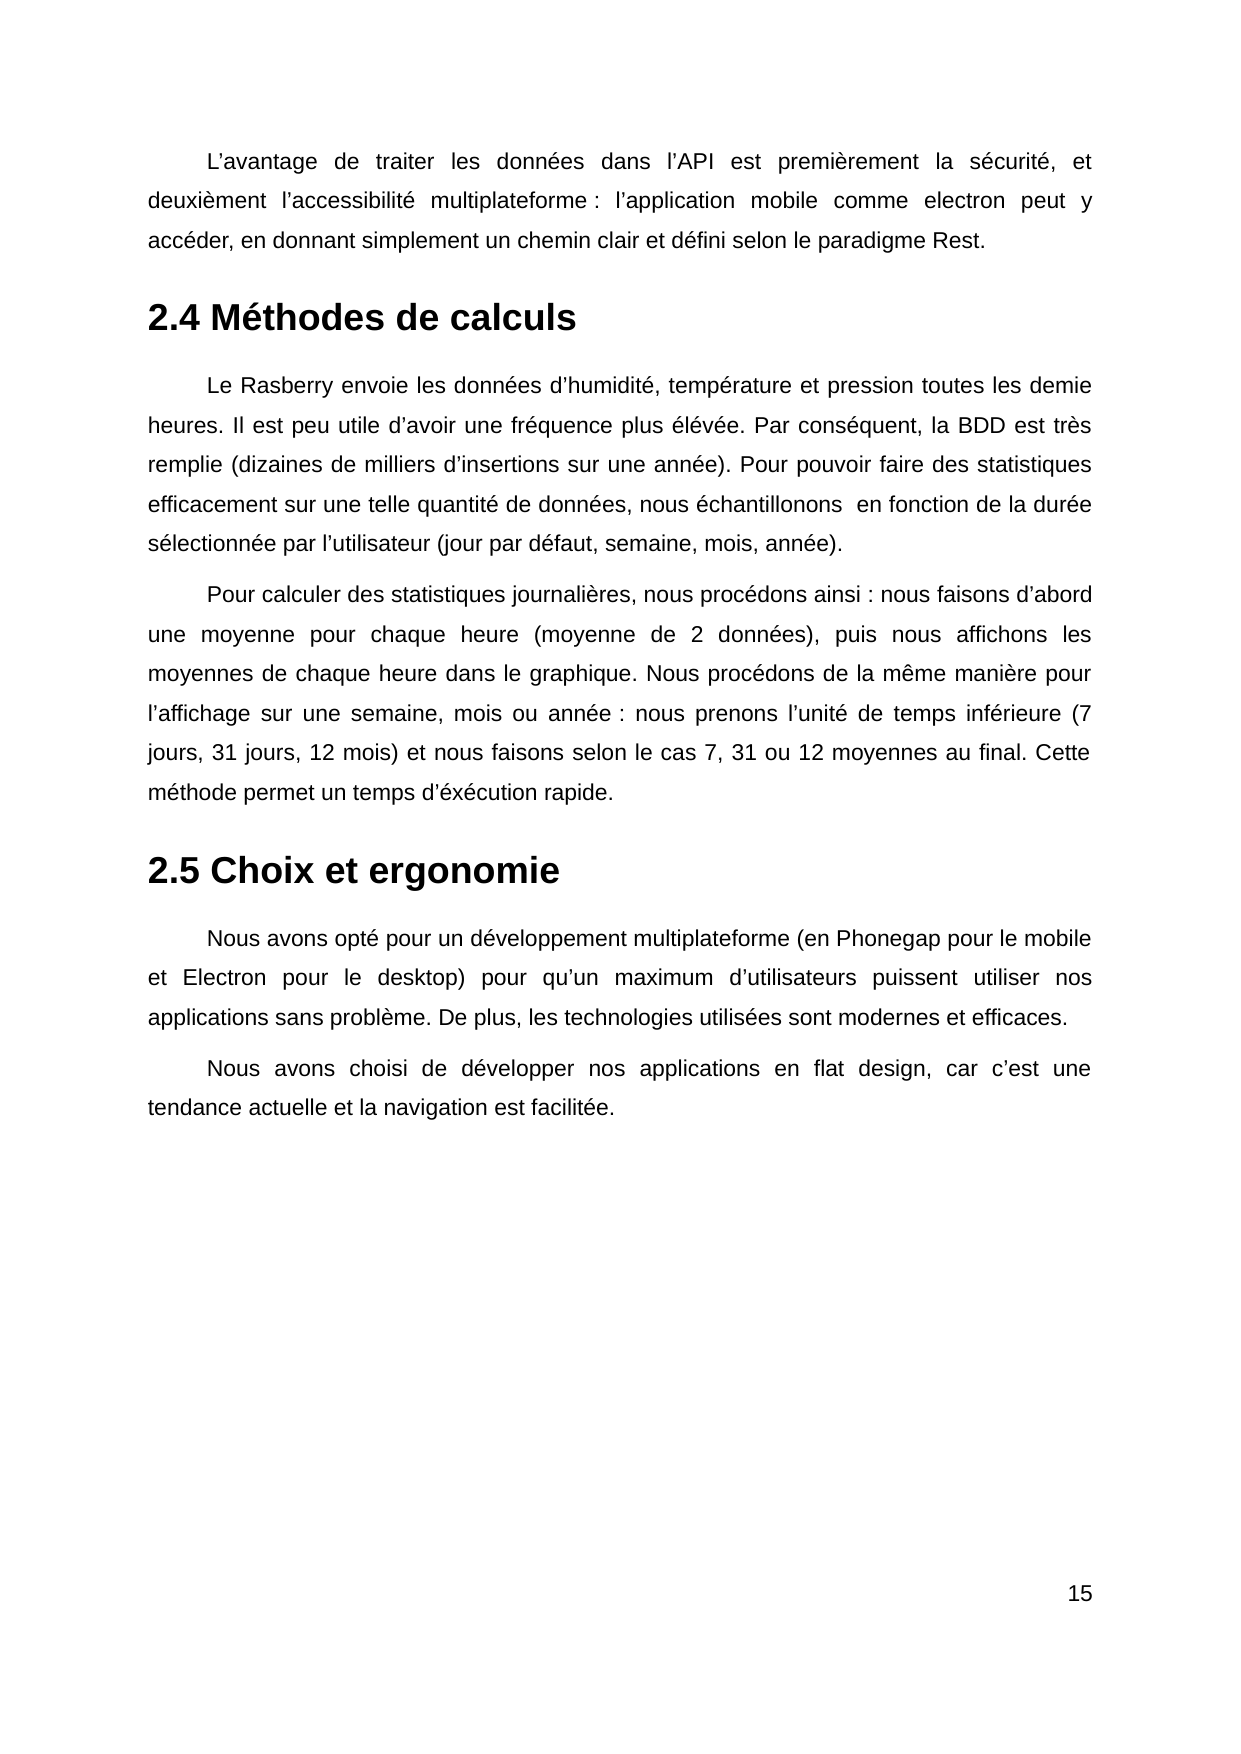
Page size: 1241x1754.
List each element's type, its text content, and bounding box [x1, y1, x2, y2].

text Le Rasberry envoie les données d’humidité, température et pression toutes les demie heures. Il est peu utile d’avoir une fréquence plus élévée. Par conséquent, la BDD est très remplie (dizaines de milliers d’insertions sur une année). Pour pouvoir faire des statistiques efficacement sur une telle quantité de données, nous échantillonons en fonction de la durée sélectionnée par l’utilisateur (jour par défaut, semaine, mois, année). [148, 372, 1093, 556]
text Nous avons choisi de développer nos applications en flat design, car c’est une tendance actuelle et la navigation est facilitée. [148, 1055, 1093, 1121]
subtitle Choix et ergonomie [148, 848, 1093, 891]
text Pour calculer des statistiques journalières, nous procédons ainsi : nous faisons d’abord une moyenne pour chaque heure (moyenne de 2 données), puis nous affichons les moyennes de chaque heure dans le graphique. Nous procédons de la même manière pour l’affichage sur une semaine, mois ou année : nous prenons l’unité de temps inférieure (7 jours, 31 jours, 12 mois) et nous faisons selon le cas 7, 31 ou 12 moyennes au final. Cette méthode permet un temps d’éxécution rapide. [148, 581, 1093, 805]
text Nous avons opté pour un développement multiplateforme (en Phonegap pour le mobile et Electron pour le desktop) pour qu’un maximum d’utilisateurs puissent utiliser nos applications sans problème. De plus, les technologies utilisées sont modernes et efficaces. [148, 924, 1093, 1030]
text L’avantage de traiter les données dans l’API est premièrement la sécurité, et deuxièment l’accessibilité multiplateforme : l’application mobile comme electron peut y accéder, en donnant simplement un chemin clair et défini selon le paradigme Rest. [148, 148, 1093, 253]
subtitle Méthodes de calculs [148, 296, 1093, 339]
